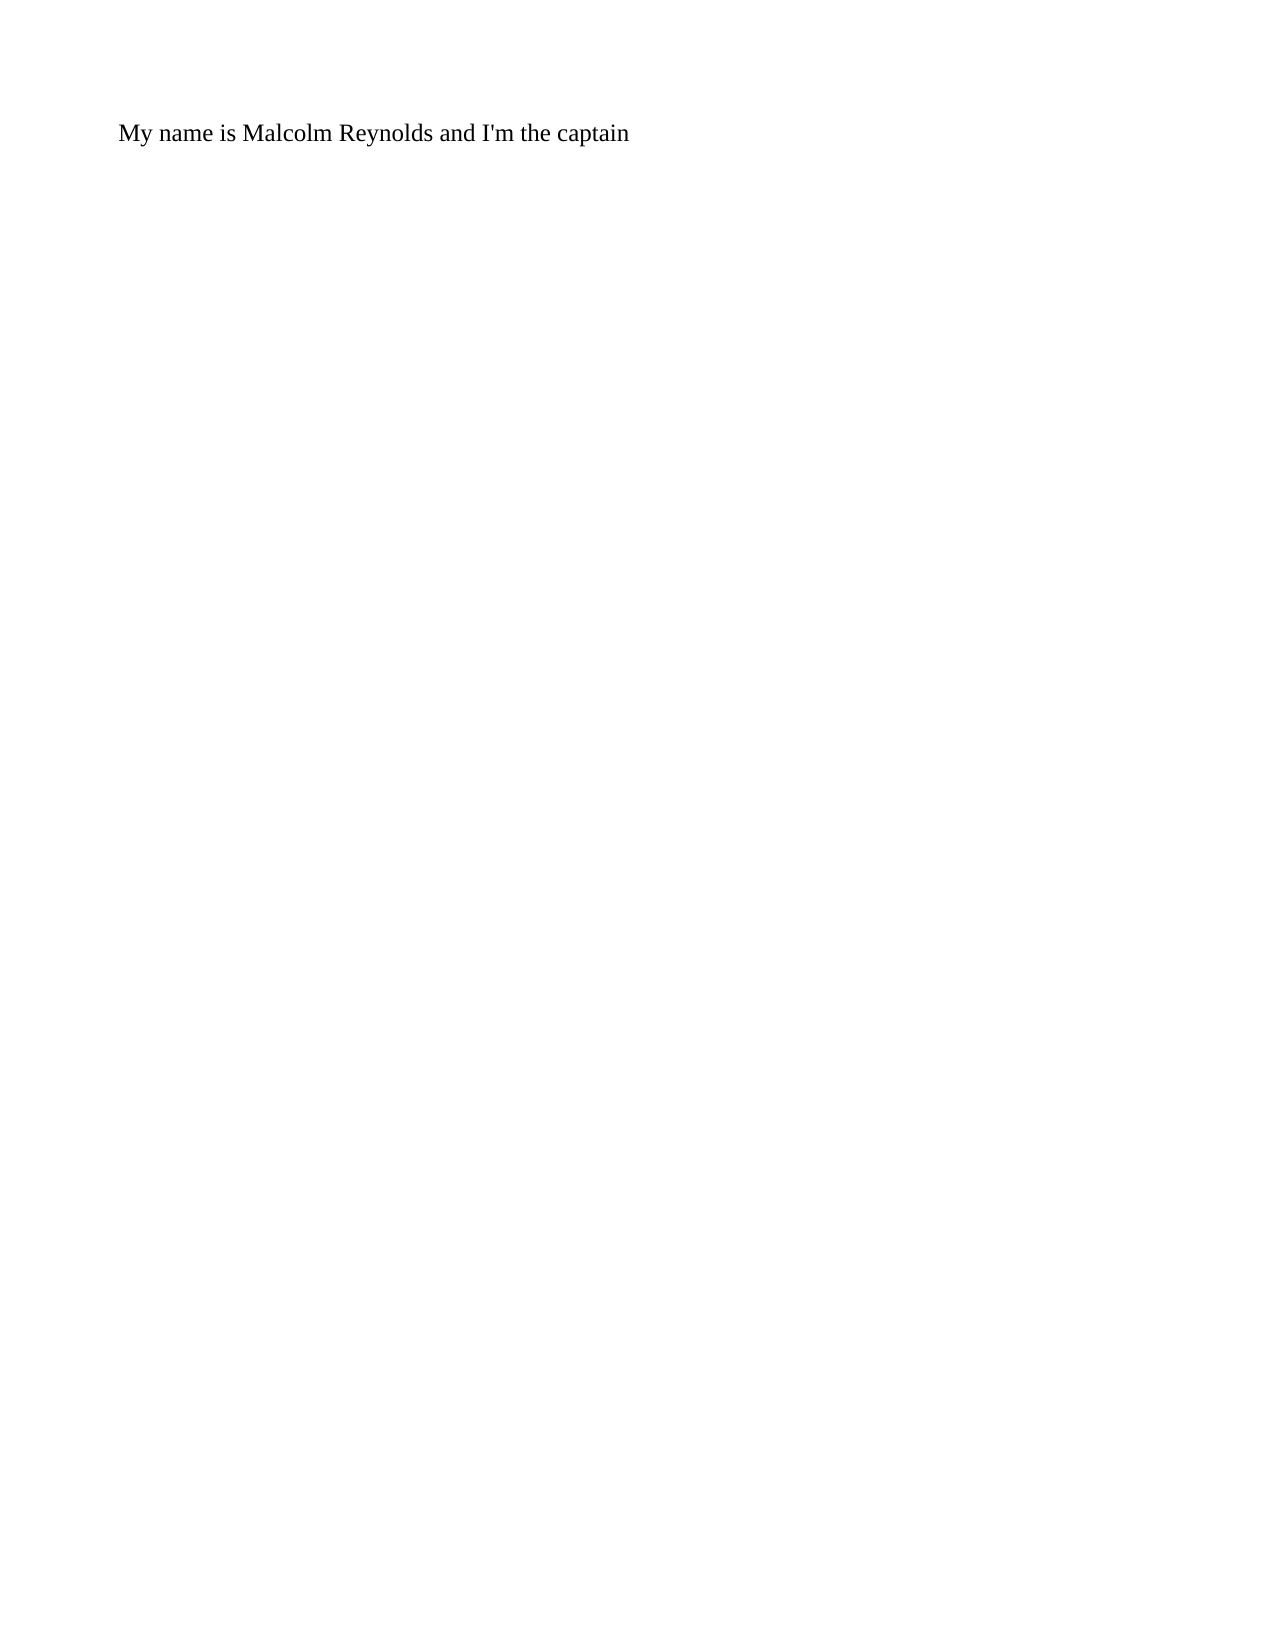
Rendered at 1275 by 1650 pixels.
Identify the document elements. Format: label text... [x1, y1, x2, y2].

text My name is Malcolm Reynolds and I'm the captain [118, 118, 1157, 147]
